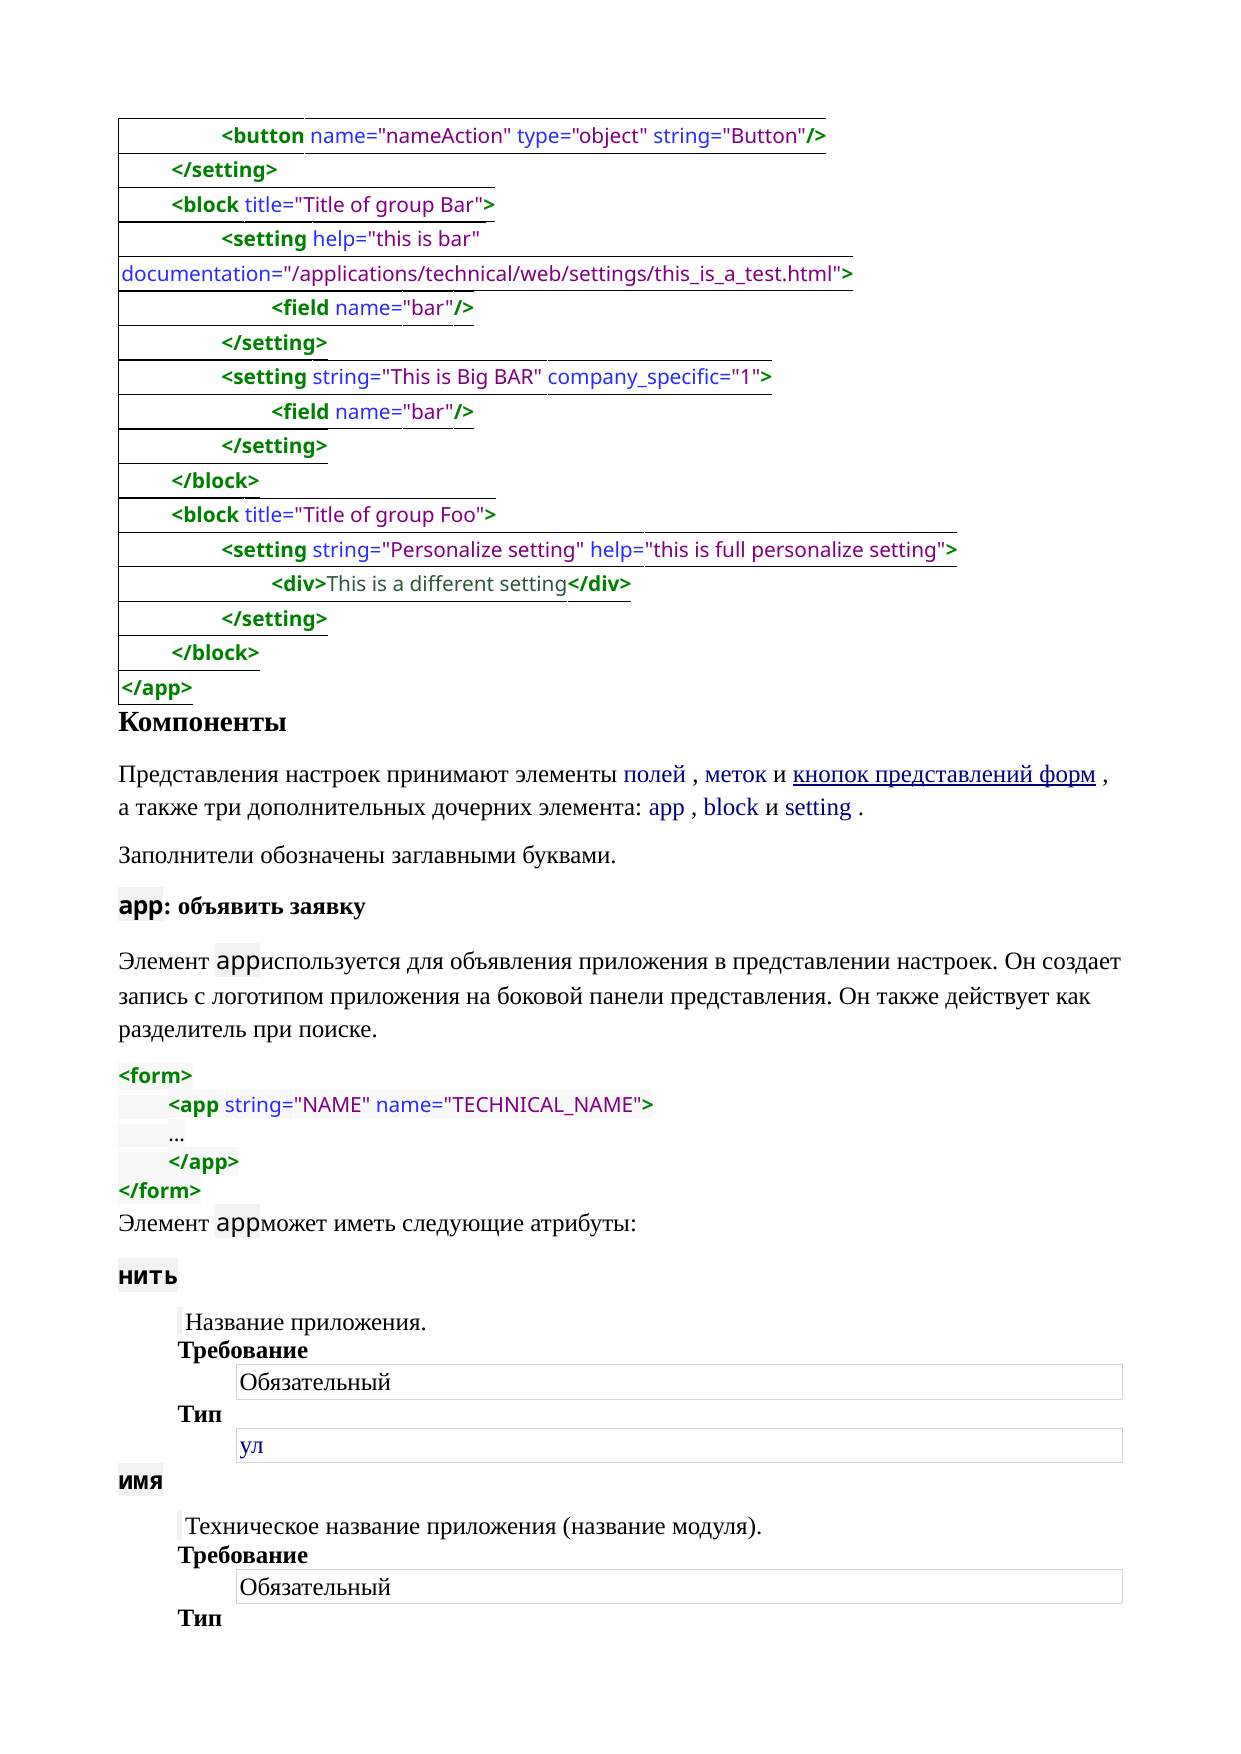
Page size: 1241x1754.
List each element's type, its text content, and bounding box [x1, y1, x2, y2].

text <block title="Title of group Bar"> [119, 187, 1122, 222]
subtitle Требование [177, 1335, 1122, 1364]
text <field name="bar"/> [119, 291, 1122, 325]
list Обязательный [237, 1365, 1122, 1399]
text <app string="NAME" name="TECHNICAL_NAME"> [118, 1090, 1122, 1119]
subtitle Тип [177, 1399, 1122, 1428]
text </setting> [119, 601, 1122, 635]
text </setting> [119, 428, 1122, 463]
list ул [237, 1429, 1122, 1462]
subtitle Требование [177, 1540, 1122, 1568]
text <button name="nameAction" type="object" string="Button"/> [119, 118, 1122, 153]
text <block title="Title of group Foo"> [119, 497, 1122, 532]
text Представления настроек принимают элементы полей , меток и кнопок представлений форм , а также три дополнительных дочерних элемента: app , block и setting . [118, 759, 1122, 821]
text ... [118, 1119, 1122, 1147]
text Заполнители обозначены заглавными буквами. [118, 840, 1122, 868]
text <div>This is a different setting</div> [119, 566, 1122, 601]
text <setting help="this is bar" documentation="/applications/technical/web/settings/this_is_a_test.html"> [119, 222, 1122, 291]
text </form> [118, 1176, 1122, 1204]
subtitle нить [118, 1258, 1122, 1292]
text </block> [119, 463, 1122, 497]
text </app> [118, 1147, 1122, 1176]
text <field name="bar"/> [119, 394, 1122, 428]
text Элемент appможет иметь следующие атрибуты: [118, 1204, 1122, 1238]
text </app> [119, 670, 1122, 704]
list Техническое название приложения (название модуля). [182, 1511, 1122, 1540]
text </setting> [119, 153, 1122, 187]
list Обязательный [237, 1570, 1122, 1603]
text Элемент appиспользуется для объявления приложения в представлении настроек. Он создает запись с логотипом приложения на боковой панели представления. Он также действует как разделитель при поиске. [118, 943, 1122, 1043]
list Название приложения. [182, 1307, 1122, 1335]
subtitle app: объявить заявку [118, 887, 1122, 921]
subtitle Компоненты [118, 704, 1122, 738]
text <form> [118, 1062, 1122, 1090]
text </setting> [119, 325, 1122, 359]
text <setting string="This is Big BAR" company_specific="1"> [119, 359, 1122, 394]
subtitle имя [118, 1462, 1122, 1496]
text <setting string="Personalize setting" help="this is full personalize setting"> [119, 532, 1122, 566]
text </block> [119, 635, 1122, 670]
subtitle Тип [177, 1603, 1122, 1632]
